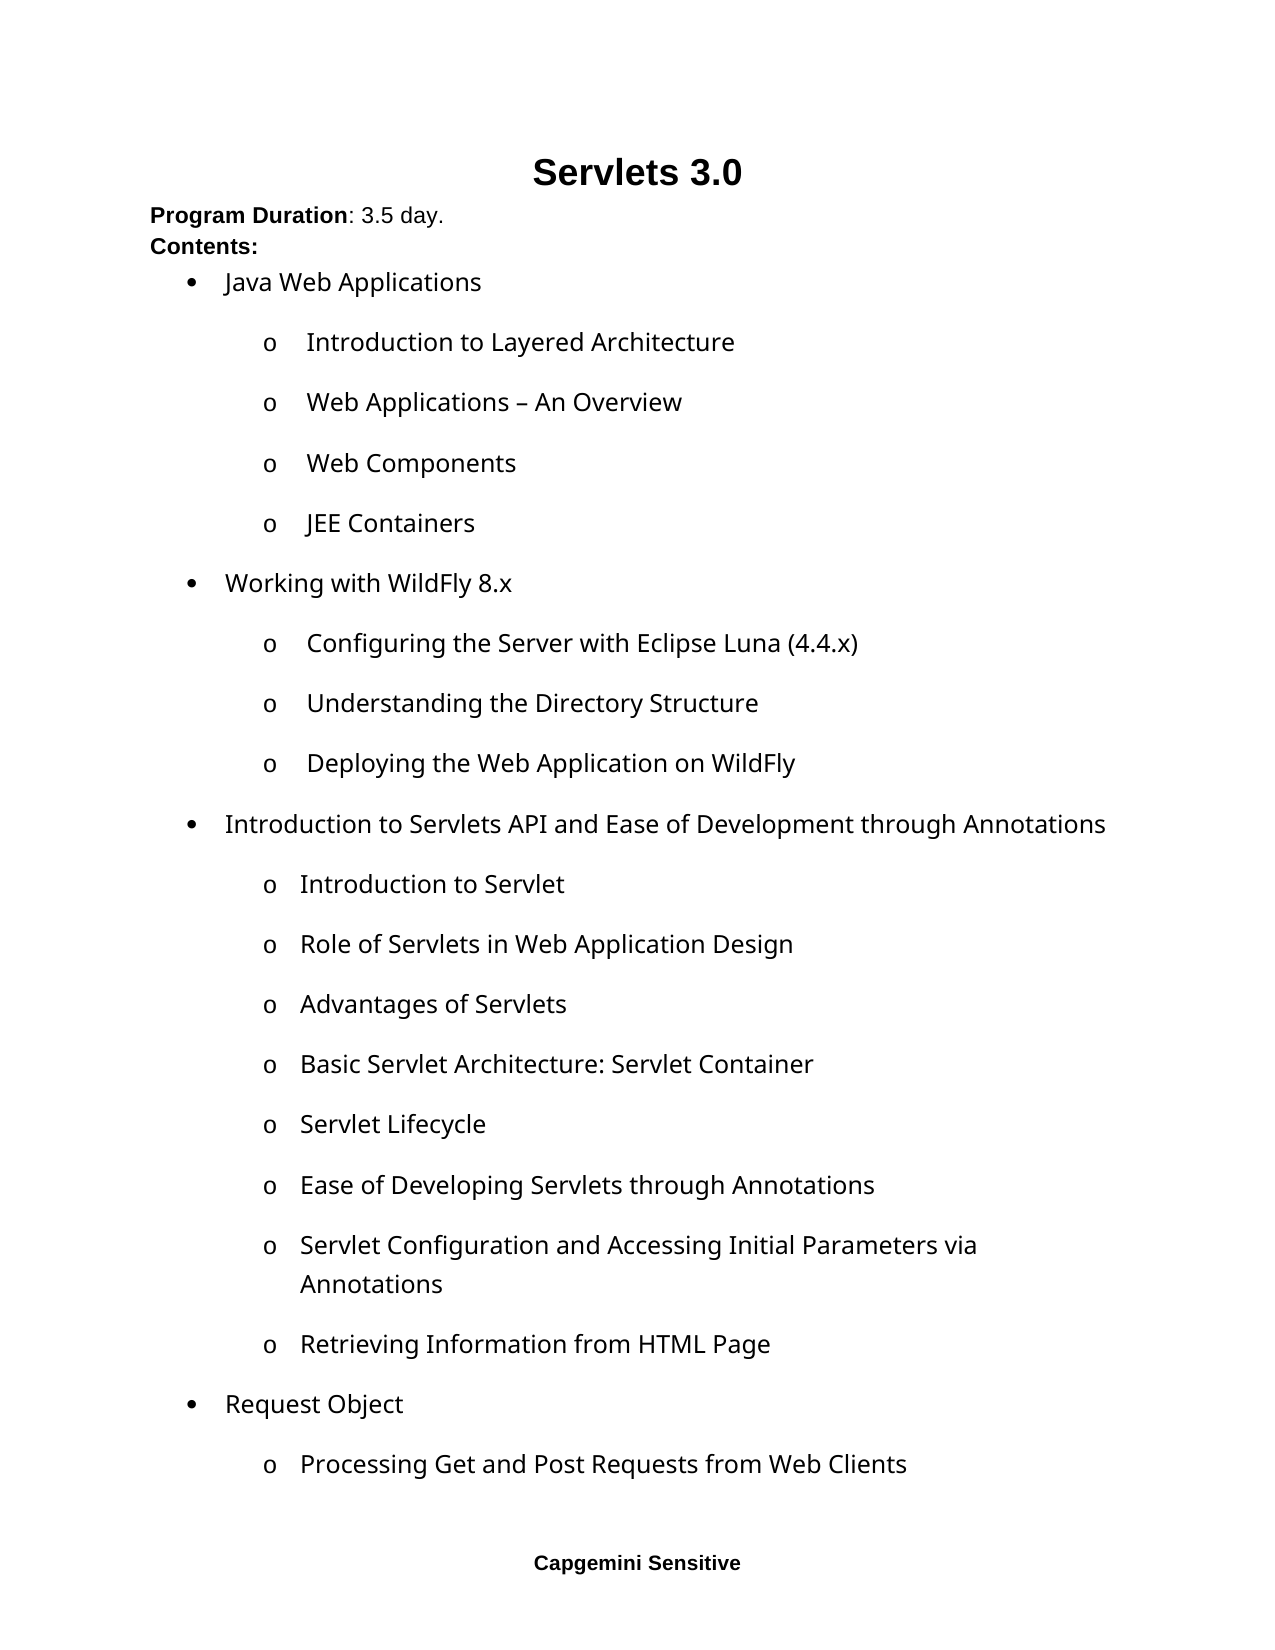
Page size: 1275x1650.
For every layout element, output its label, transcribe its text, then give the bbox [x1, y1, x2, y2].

text Program Duration: 3.5 day. [150, 202, 1125, 228]
subtitle Servlets 3.0 [150, 150, 1125, 193]
list Advantages of Servlets [262, 987, 1125, 1021]
list Introduction to Servlets API and Ease of Development through Annotations [187, 806, 1125, 840]
list JEE Containers [262, 505, 1125, 540]
list Servlet Configuration and Accessing Initial Parameters via Annotations [262, 1227, 1125, 1301]
list Introduction to Servlet [262, 866, 1125, 901]
list Working with WildFly 8.x [187, 566, 1125, 600]
list Servlet Lifecycle [262, 1107, 1125, 1141]
list Processing Get and Post Requests from Web Clients [262, 1447, 1125, 1481]
list Basic Servlet Architecture: Servlet Container [262, 1047, 1125, 1081]
text Contents: [150, 233, 1125, 259]
list Java Web Applications [187, 265, 1125, 299]
list Ease of Developing Servlets through Annotations [262, 1167, 1125, 1202]
list Introduction to Layered Architecture [262, 325, 1125, 359]
list Web Applications – An Overview [262, 385, 1125, 419]
list Role of Servlets in Web Application Design [262, 926, 1125, 961]
list Understanding the Directory Structure [262, 686, 1125, 720]
list Configuring the Server with Eclipse Luna (4.4.x) [262, 626, 1125, 660]
list Request Object [187, 1387, 1125, 1421]
list Web Components [262, 445, 1125, 479]
list Deploying the Web Application on WildFly [262, 746, 1125, 780]
list Retrieving Information from HTML Page [262, 1327, 1125, 1361]
